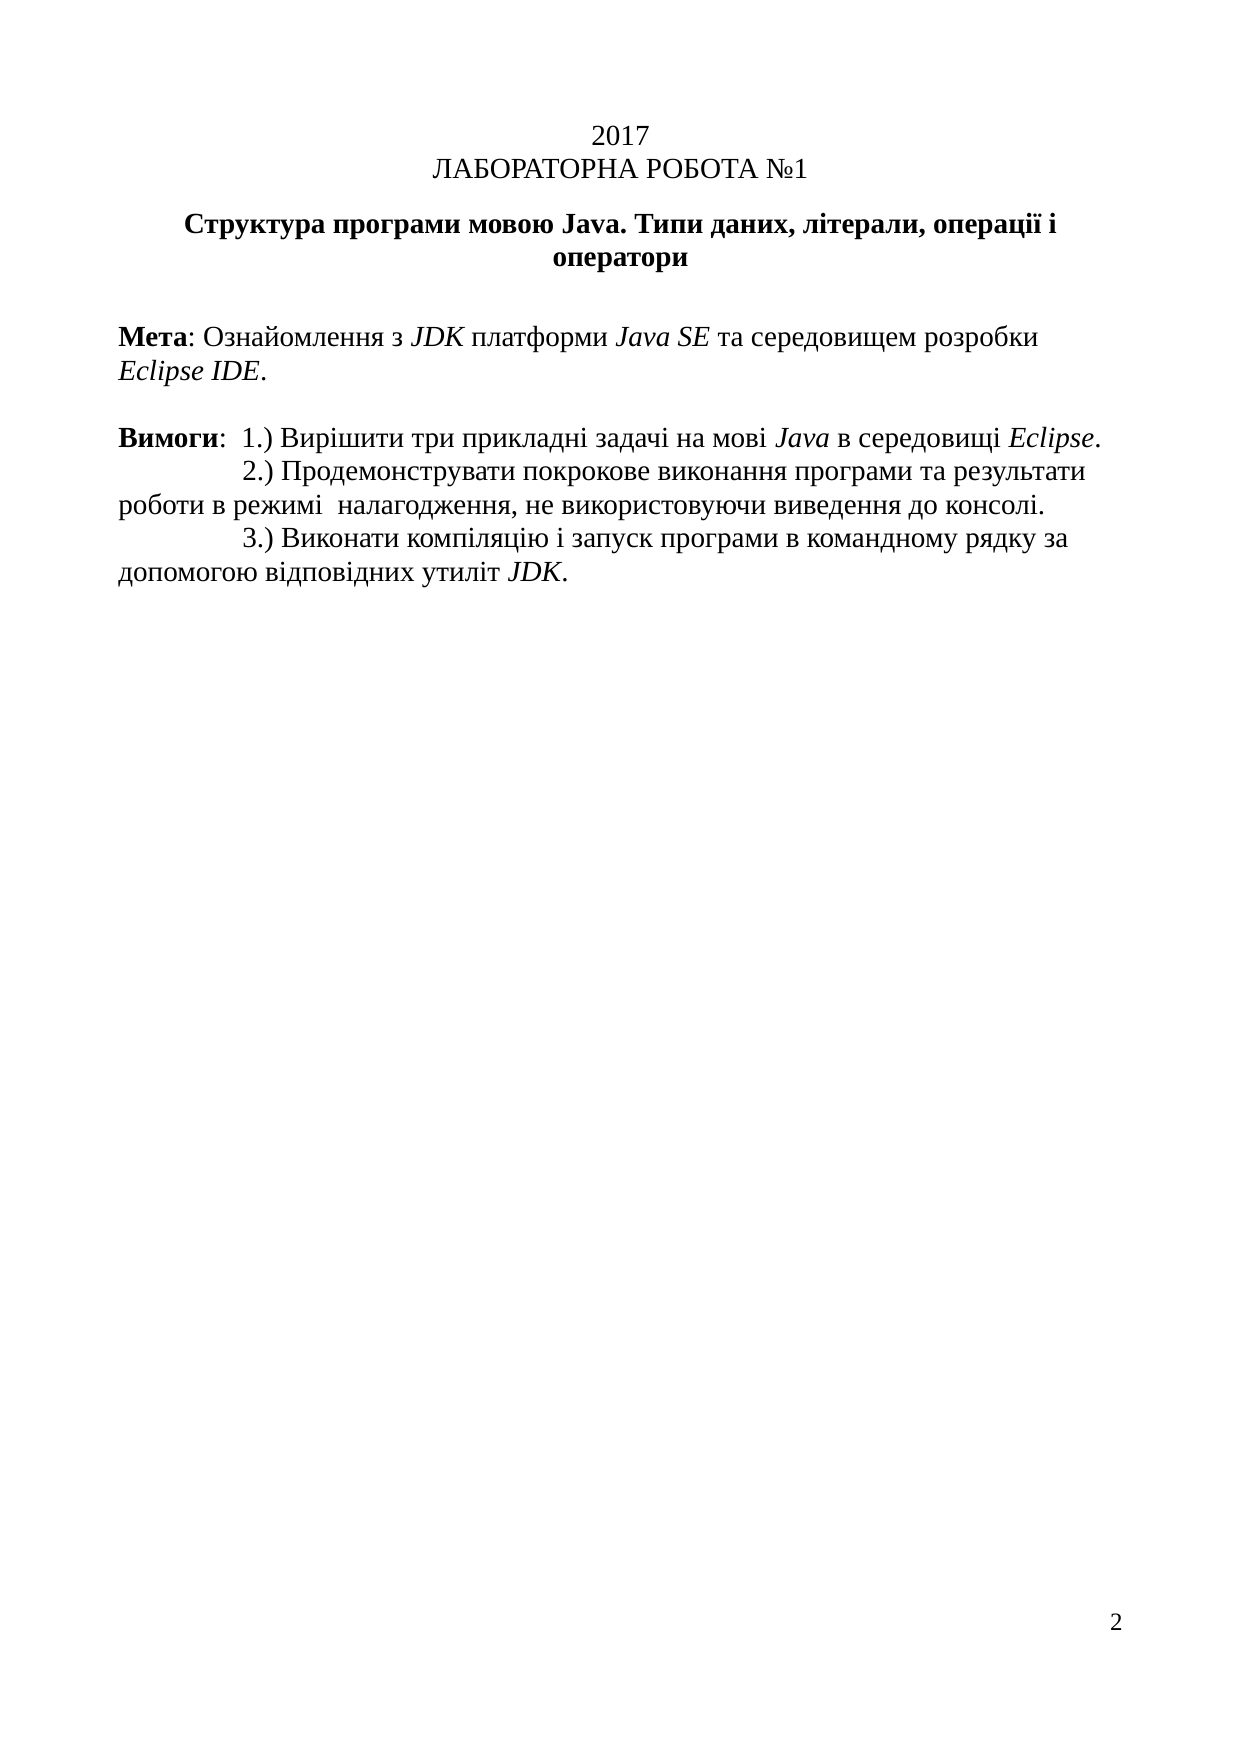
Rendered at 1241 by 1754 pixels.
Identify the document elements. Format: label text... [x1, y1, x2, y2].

text 3.) Виконати компіляцію і запуск програми в командному рядку за допомогою відповідних утиліт JDK. [118, 520, 1122, 587]
text 2.) Продемонструвати покрокове виконання програми та результати роботи в режимі налагодження, не використовуючи виведення до консолі. [118, 453, 1122, 520]
text Вимоги: 1.) Вирішити три прикладні задачі на мові Java в середовищі Eclipse. [118, 420, 1122, 453]
subtitle Структура програми мовою Java. Типи даних, літерали, операції і оператори [118, 206, 1122, 273]
text ЛАБОРАТОРНА РОБОТА №1 [118, 152, 1122, 185]
text 2017 [118, 118, 1122, 152]
text Мета: Ознайомлення з JDK платформи Java SE та середовищем розробки Eclipse IDE. [118, 319, 1122, 386]
